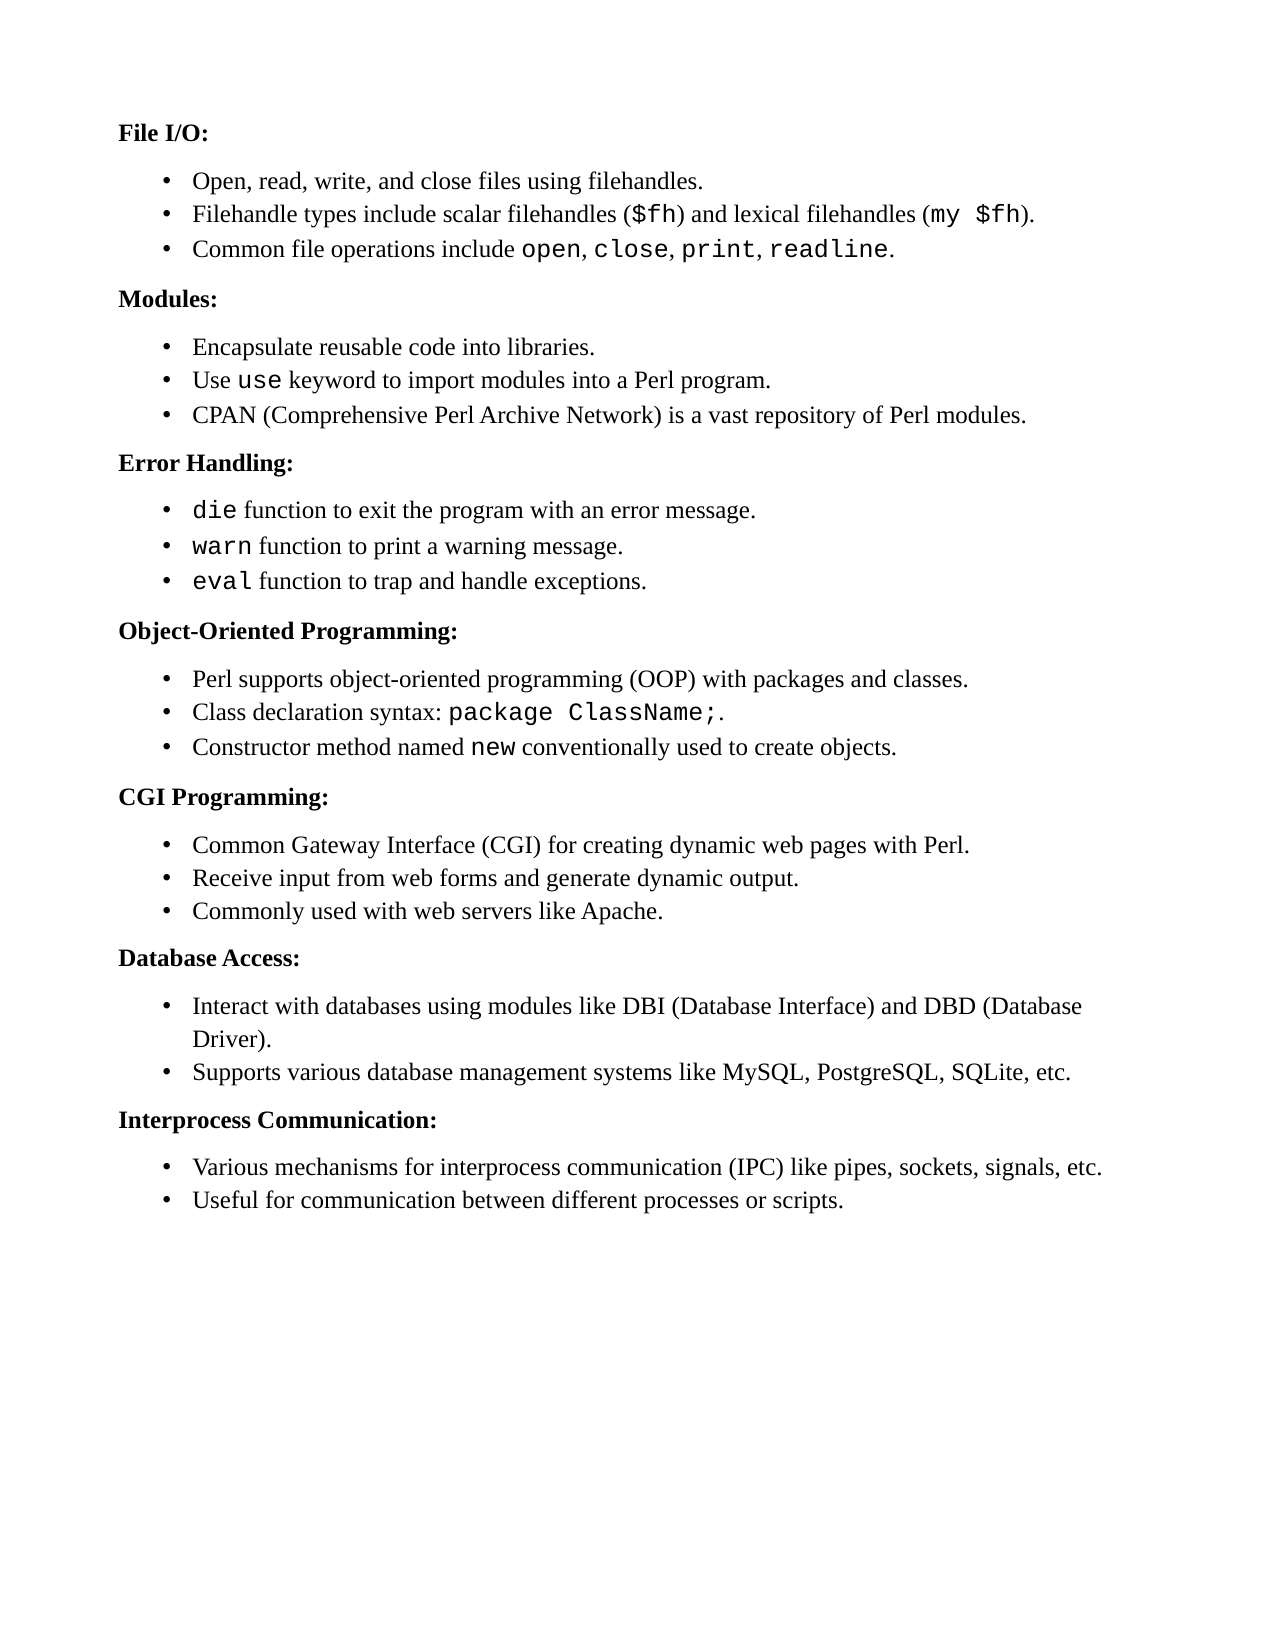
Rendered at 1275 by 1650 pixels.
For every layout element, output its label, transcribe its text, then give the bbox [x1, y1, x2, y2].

list Various mechanisms for interprocess communication (IPC) like pipes, sockets, signals, etc. [162, 1152, 1157, 1181]
list Open, read, write, and close files using filehandles. [162, 166, 1157, 194]
list Filehandle types include scalar filehandles ($fh) and lexical filehandles (my $fh). [162, 199, 1157, 229]
text File I/O: [118, 118, 1157, 147]
list Interact with databases using modules like DBI (Database Interface) and DBD (Database Driver). [162, 991, 1157, 1053]
list eval function to trap and handle exceptions. [162, 566, 1157, 597]
list Supports various database management systems like MySQL, PostgreSQL, SQLite, etc. [162, 1057, 1157, 1086]
list warn function to print a warning message. [162, 531, 1157, 562]
list die function to exit the program with an error message. [162, 495, 1157, 526]
text Interprocess Communication: [118, 1105, 1157, 1133]
text Object-Oriented Programming: [118, 616, 1157, 645]
list CPAN (Comprehensive Perl Archive Network) is a vast repository of Perl modules. [162, 400, 1157, 429]
list Useful for communication between different processes or scripts. [162, 1185, 1157, 1214]
list Perl supports object-oriented programming (OOP) with packages and classes. [162, 664, 1157, 693]
list Common file operations include open, close, print, readline. [162, 234, 1157, 265]
text Modules: [118, 284, 1157, 313]
text Database Access: [118, 943, 1157, 972]
text Error Handling: [118, 448, 1157, 477]
list Common Gateway Interface (CGI) for creating dynamic web pages with Perl. [162, 830, 1157, 859]
list Constructor method named new conventionally used to create objects. [162, 732, 1157, 763]
list Use use keyword to import modules into a Perl program. [162, 365, 1157, 396]
list Commonly used with web servers like Apache. [162, 896, 1157, 925]
text CGI Programming: [118, 782, 1157, 811]
list Receive input from web forms and generate dynamic output. [162, 863, 1157, 892]
list Encapsulate reusable code into libraries. [162, 332, 1157, 361]
list Class declaration syntax: package ClassName;. [162, 697, 1157, 728]
